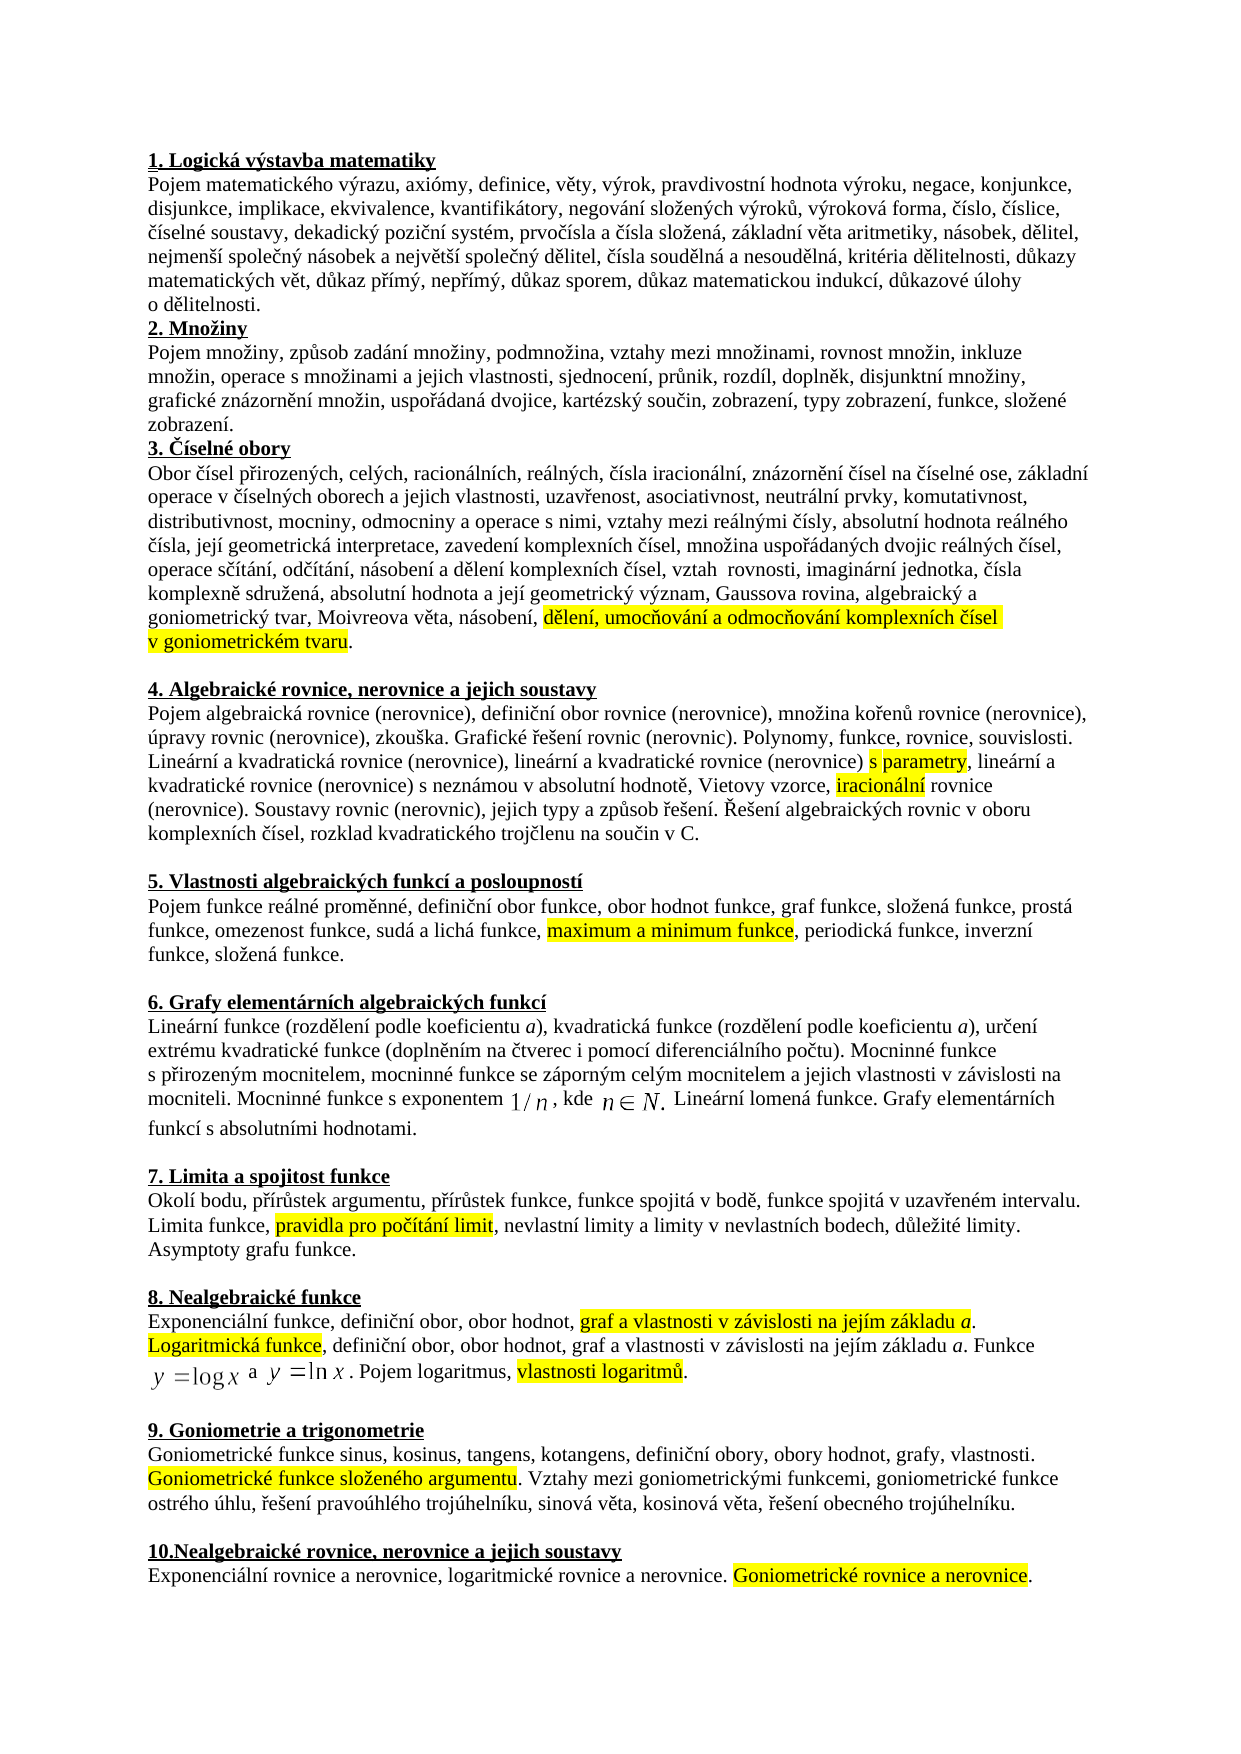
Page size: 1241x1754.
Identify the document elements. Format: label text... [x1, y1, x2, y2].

text Exponenciální funkce, definiční obor, obor hodnot, graf a vlastnosti v závislosti na jejím základu a. Logaritmická funkce, definiční obor, obor hodnot, graf a vlastnosti v závislosti na jejím základu a. Funkce a . Pojem logaritmus, vlastnosti logaritmů. [148, 1309, 1093, 1394]
title 7. Limita a spojitost funkce [148, 1164, 1093, 1188]
title Okolí bodu, přírůstek argumentu, přírůstek funkce, funkce spojitá v bodě, funkce spojitá v uzavřeném intervalu. Limita funkce, pravidla pro počítání limit, nevlastní limity a limity v nevlastních bodech, důležité limity. Asymptoty grafu funkce. [148, 1188, 1093, 1261]
text 5. Vlastnosti algebraických funkcí a posloupností [148, 869, 1093, 893]
text Goniometrické funkce sinus, kosinus, tangens, kotangens, definiční obory, obory hodnot, grafy, vlastnosti. Goniometrické funkce složeného argumentu. Vztahy mezi goniometrickými funkcemi, goniometrické funkce ostrého úhlu, řešení pravoúhlého trojúhelníku, sinová věta, kosinová věta, řešení obecného trojúhelníku. [148, 1442, 1093, 1514]
text Pojem matematického výrazu, axiómy, definice, věty, výrok, pravdivostní hodnota výroku, negace, konjunkce, disjunkce, implikace, ekvivalence, kvantifikátory, negování složených výroků, výroková forma, číslo, číslice, číselné soustavy, dekadický poziční systém, prvočísla a čísla složená, základní věta aritmetiky, násobek, dělitel, nejmenší společný násobek a největší společný dělitel, čísla soudělná a nesoudělná, kritéria dělitelnosti, důkazy matematických vět, důkaz přímý, nepřímý, důkaz sporem, důkaz matematickou indukcí, důkazové úlohy o dělitelnosti. [148, 172, 1093, 316]
text Obor čísel přirozených, celých, racionálních, reálných, čísla iracionální, znázornění čísel na číselné ose, základní operace v číselných oborech a jejich vlastnosti, uzavřenost, asociativnost, neutrální prvky, komutativnost, distributivnost, mocniny, odmocniny a operace s nimi, vztahy mezi reálnými čísly, absolutní hodnota reálného čísla, její geometrická interpretace, zavedení komplexních čísel, množina uspořádaných dvojic reálných čísel, operace sčítání, odčítání, násobení a dělení komplexních čísel, vztah rovnosti, imaginární jednotka, čísla komplexně sdružená, absolutní hodnota a její geometrický význam, Gaussova rovina, algebraický a goniometrický tvar, Moivreova věta, násobení, dělení, umocňování a odmocňování komplexních čísel v goniometrickém tvaru. [148, 460, 1093, 653]
text 8. Nealgebraické funkce [148, 1285, 1093, 1309]
text 6. Grafy elementárních algebraických funkcí [148, 990, 1093, 1014]
text 3. Číselné obory [148, 436, 1093, 460]
text Exponenciální rovnice a nerovnice, logaritmické rovnice a nerovnice. Goniometrické rovnice a nerovnice. [148, 1563, 1093, 1587]
text Pojem množiny, způsob zadání množiny, podmnožina, vztahy mezi množinami, rovnost množin, inkluze množin, operace s množinami a jejich vlastnosti, sjednocení, průnik, rozdíl, doplněk, disjunktní množiny, grafické znázornění množin, uspořádaná dvojice, kartézský součin, zobrazení, typy zobrazení, funkce, složené zobrazení. [148, 340, 1093, 436]
text Pojem algebraická rovnice (nerovnice), definiční obor rovnice (nerovnice), množina kořenů rovnice (nerovnice), úpravy rovnic (nerovnice), zkouška. Grafické řešení rovnic (nerovnic). Polynomy, funkce, rovnice, souvislosti. Lineární a kvadratická rovnice (nerovnice), lineární a kvadratické rovnice (nerovnice) s parametry, lineární a kvadratické rovnice (nerovnice) s neznámou v absolutní hodnotě, Vietovy vzorce, iracionální rovnice (nerovnice). Soustavy rovnic (nerovnic), jejich typy a způsob řešení. Řešení algebraických rovnic v oboru komplexních čísel, rozklad kvadratického trojčlenu na součin v C. [148, 701, 1093, 845]
text Lineární funkce (rozdělení podle koeficientu a), kvadratická funkce (rozdělení podle koeficientu a), určení extrému kvadratické funkce (doplněním na čtverec i pomocí diferenciálního počtu). Mocninné funkce s přirozeným mocnitelem, mocninné funkce se záporným celým mocnitelem a jejich vlastnosti v závislosti na mocniteli. Mocninné funkce s exponentem , kde Lineární lomená funkce. Grafy elementárních funkcí s absolutními hodnotami. [148, 1014, 1093, 1140]
text 9. Goniometrie a trigonometrie [148, 1418, 1093, 1442]
text 1. Logická výstavba matematiky [148, 148, 1093, 172]
text 10.Nealgebraické rovnice, nerovnice a jejich soustavy [148, 1538, 1093, 1563]
text 2. Množiny [148, 316, 1093, 340]
text Pojem funkce reálné proměnné, definiční obor funkce, obor hodnot funkce, graf funkce, složená funkce, prostá funkce, omezenost funkce, sudá a lichá funkce, maximum a minimum funkce, periodická funkce, inverzní funkce, složená funkce. [148, 893, 1093, 966]
text 4. Algebraické rovnice, nerovnice a jejich soustavy [148, 677, 1093, 701]
